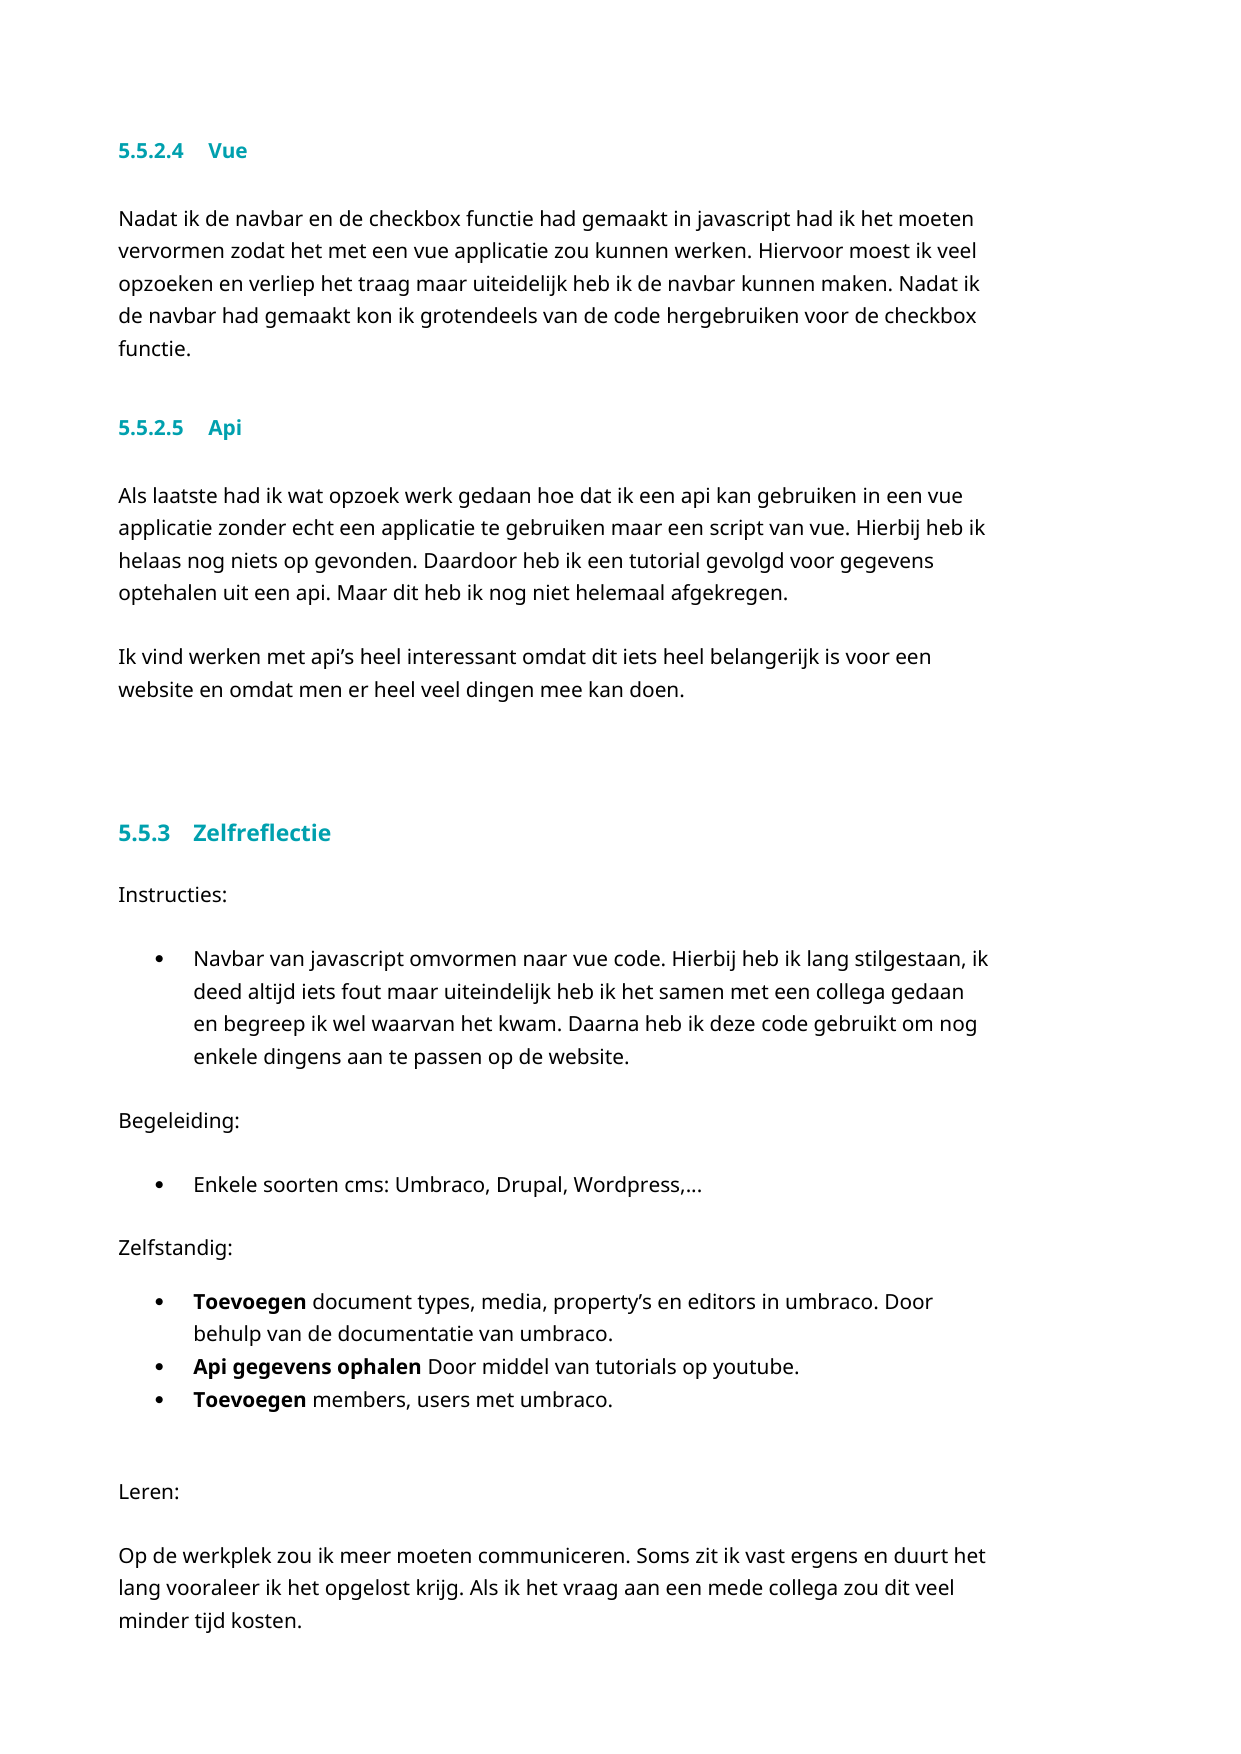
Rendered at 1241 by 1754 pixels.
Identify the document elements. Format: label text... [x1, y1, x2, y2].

text Zelfstandig: [118, 1233, 992, 1262]
text Begeleiding: [118, 1106, 992, 1134]
text Op de werkplek zou ik meer moeten communiceren. Soms zit ik vast ergens en duurt het lang vooraleer ik het opgelost krijg. Als ik het vraag aan een mede collega zou dit veel minder tijd kosten. [118, 1541, 992, 1634]
text Leren: [118, 1477, 992, 1506]
list Enkele soorten cms: Umbraco, Drupal, Wordpress,... [156, 1170, 992, 1198]
text Nadat ik de navbar en de checkbox functie had gemaakt in javascript had ik het moeten vervormen zodat het met een vue applicatie zou kunnen werken. Hiervoor moest ik veel opzoeken en verliep het traag maar uiteidelijk heb ik de navbar kunnen maken. Nadat ik de navbar had gemaakt kon ik grotendeels van de code hergebruiken voor de checkbox functie. [118, 204, 992, 363]
subtitle Zelfreflectie [118, 817, 992, 848]
list Toevoegen members, users met umbraco. [156, 1385, 992, 1413]
subtitle Vue [118, 136, 992, 164]
list Toevoegen document types, media, property’s en editors in umbraco. Door behulp van de documentatie van umbraco. [156, 1287, 992, 1348]
list Navbar van javascript omvormen naar vue code. Hierbij heb ik lang stilgestaan, ik deed altijd iets fout maar uiteindelijk heb ik het samen met een collega gedaan en begreep ik wel waarvan het kwam. Daarna heb ik deze code gebruikt om nog enkele dingens aan te passen op de website. [156, 944, 992, 1070]
text Als laatste had ik wat opzoek werk gedaan hoe dat ik een api kan gebruiken in een vue applicatie zonder echt een applicatie te gebruiken maar een script van vue. Hierbij heb ik helaas nog niets op gevonden. Daardoor heb ik een tutorial gevolgd voor gegevens optehalen uit een api. Maar dit heb ik nog niet helemaal afgekregen. [118, 481, 992, 607]
subtitle Api [118, 413, 992, 441]
text Instructies: [118, 880, 992, 909]
text Ik vind werken met api’s heel interessant omdat dit iets heel belangerijk is voor een website en omdat men er heel veel dingen mee kan doen. [118, 642, 992, 703]
list Api gegevens ophalen Door middel van tutorials op youtube. [156, 1352, 992, 1381]
